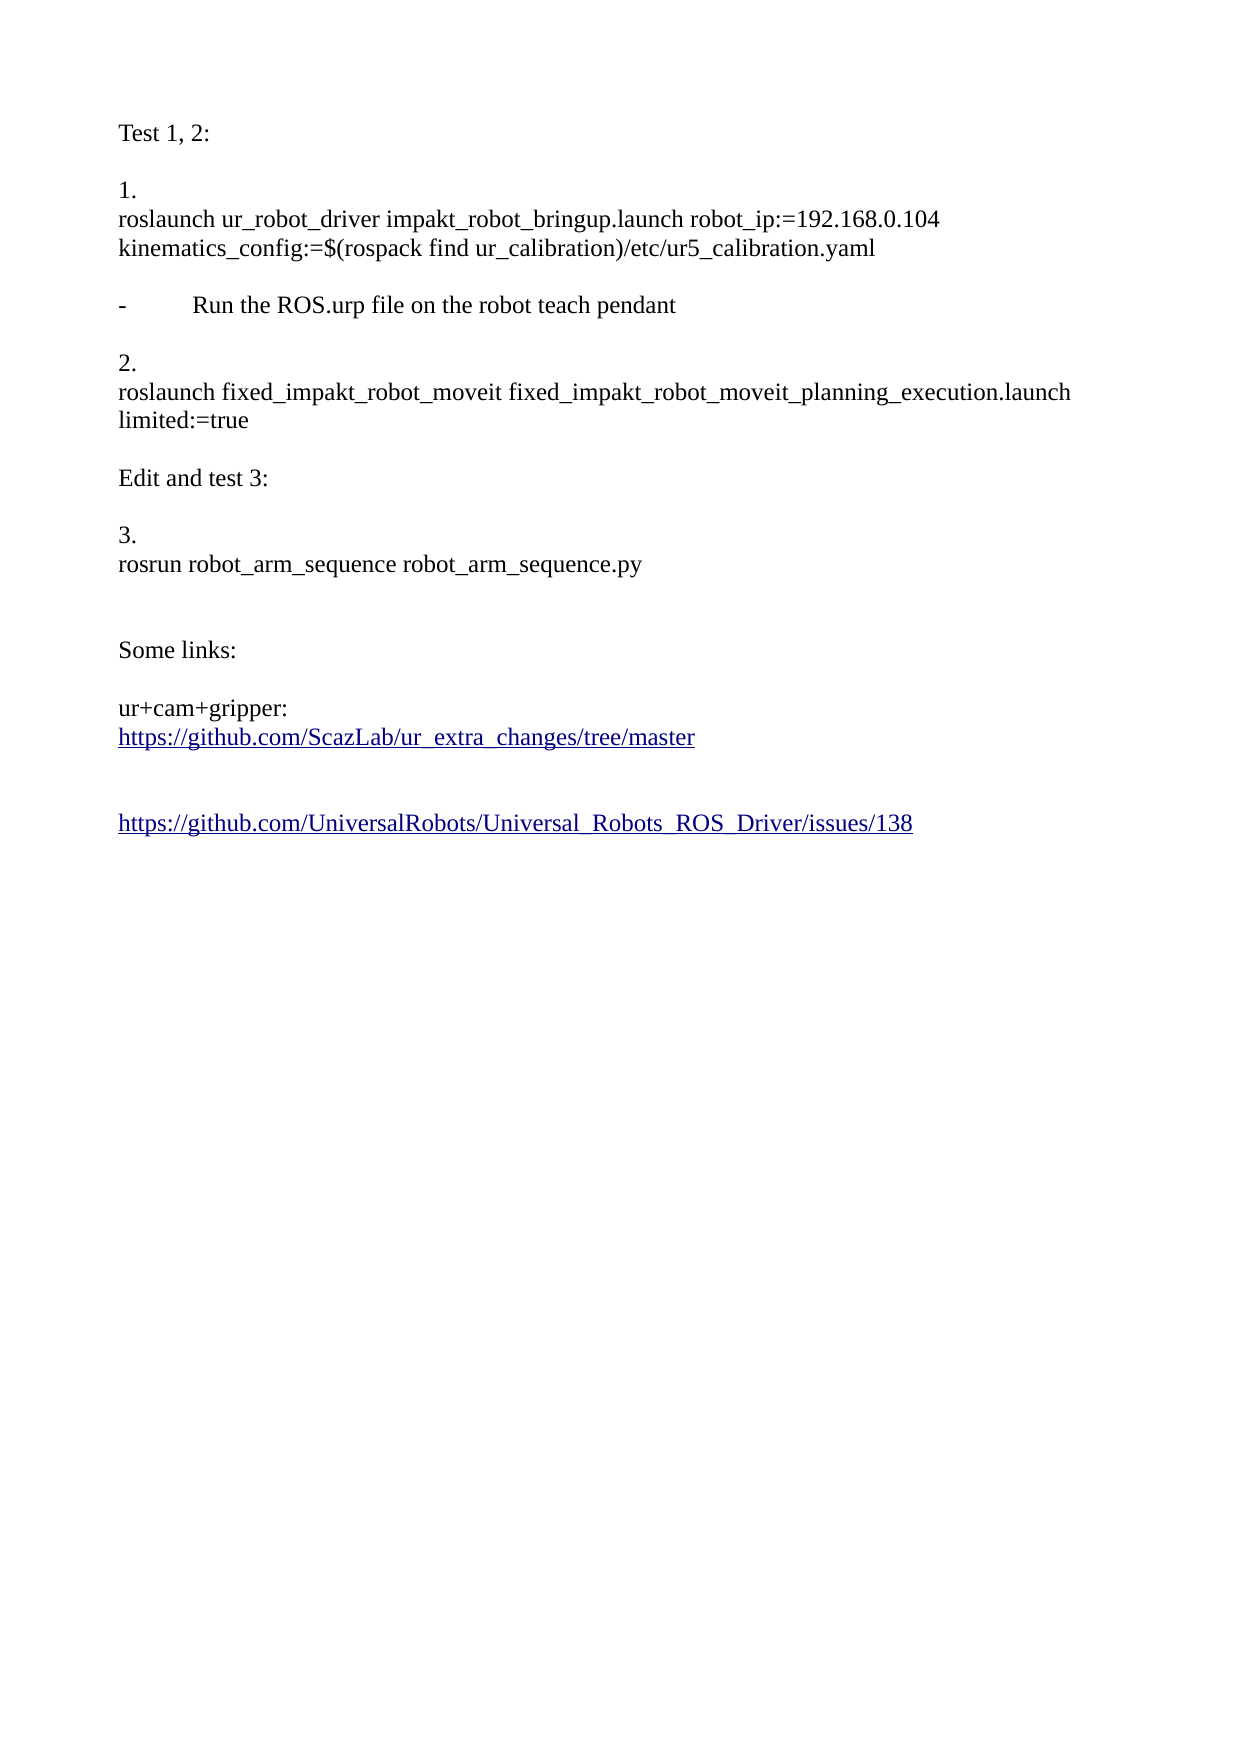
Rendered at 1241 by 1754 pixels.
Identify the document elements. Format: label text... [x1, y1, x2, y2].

text rosrun robot_arm_sequence robot_arm_sequence.py [118, 549, 1122, 578]
text - Run the ROS.urp file on the robot teach pendant [118, 291, 1122, 319]
text Test 1, 2: [118, 118, 1122, 147]
text Edit and test 3: [118, 463, 1122, 492]
text roslaunch ur_robot_driver impakt_robot_bringup.launch robot_ip:=192.168.0.104 kinematics_config:=$(rospack find ur_calibration)/etc/ur5_calibration.yaml [118, 204, 1122, 262]
text 1. [118, 176, 1122, 204]
text https://github.com/ScazLab/ur_extra_changes/tree/master [118, 722, 1122, 751]
text 2. [118, 348, 1122, 377]
text ur+cam+gripper: [118, 693, 1122, 722]
text Some links: [118, 636, 1122, 664]
text https://github.com/UniversalRobots/Universal_Robots_ROS_Driver/issues/138 [118, 808, 1122, 837]
text roslaunch fixed_impakt_robot_moveit fixed_impakt_robot_moveit_planning_execution.launch limited:=true [118, 377, 1122, 434]
text 3. [118, 521, 1122, 549]
